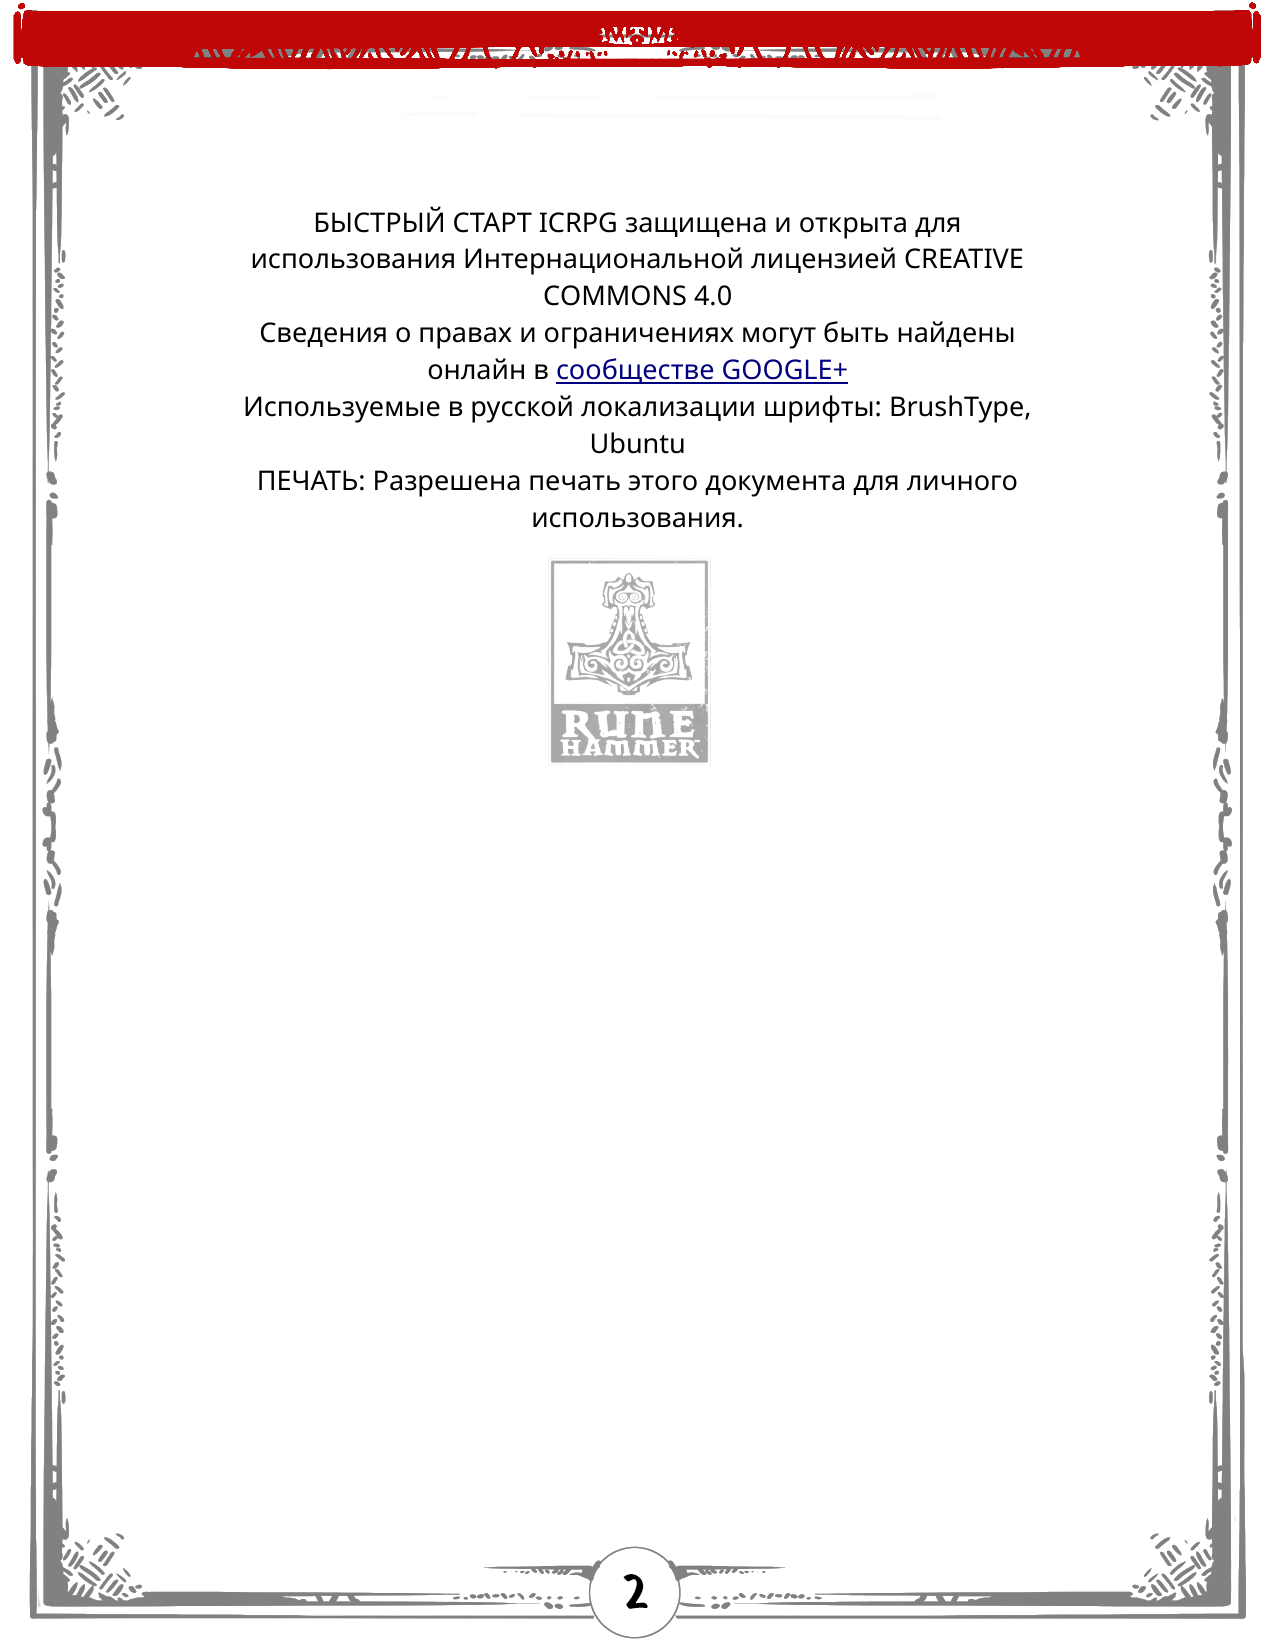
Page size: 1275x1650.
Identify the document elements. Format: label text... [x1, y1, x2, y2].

text Сведения о правах и ограничениях могут быть найдены онлайн в сообществе GООGLE+ [225, 314, 1050, 387]
text ПЕЧАТЬ: Разрешена печать этого документа для личного использования. [225, 461, 1050, 535]
text БЫСТРЫЙ СТАРТ ICRPG защищена и открыта для использования Интернациональной лицензией CREATIVE CОMMОNS 4.0 [225, 203, 1050, 314]
picture [0, 0, 1275, 1647]
text Используемые в русской локализации шрифты: BrushType, Ubuntu [225, 387, 1050, 461]
